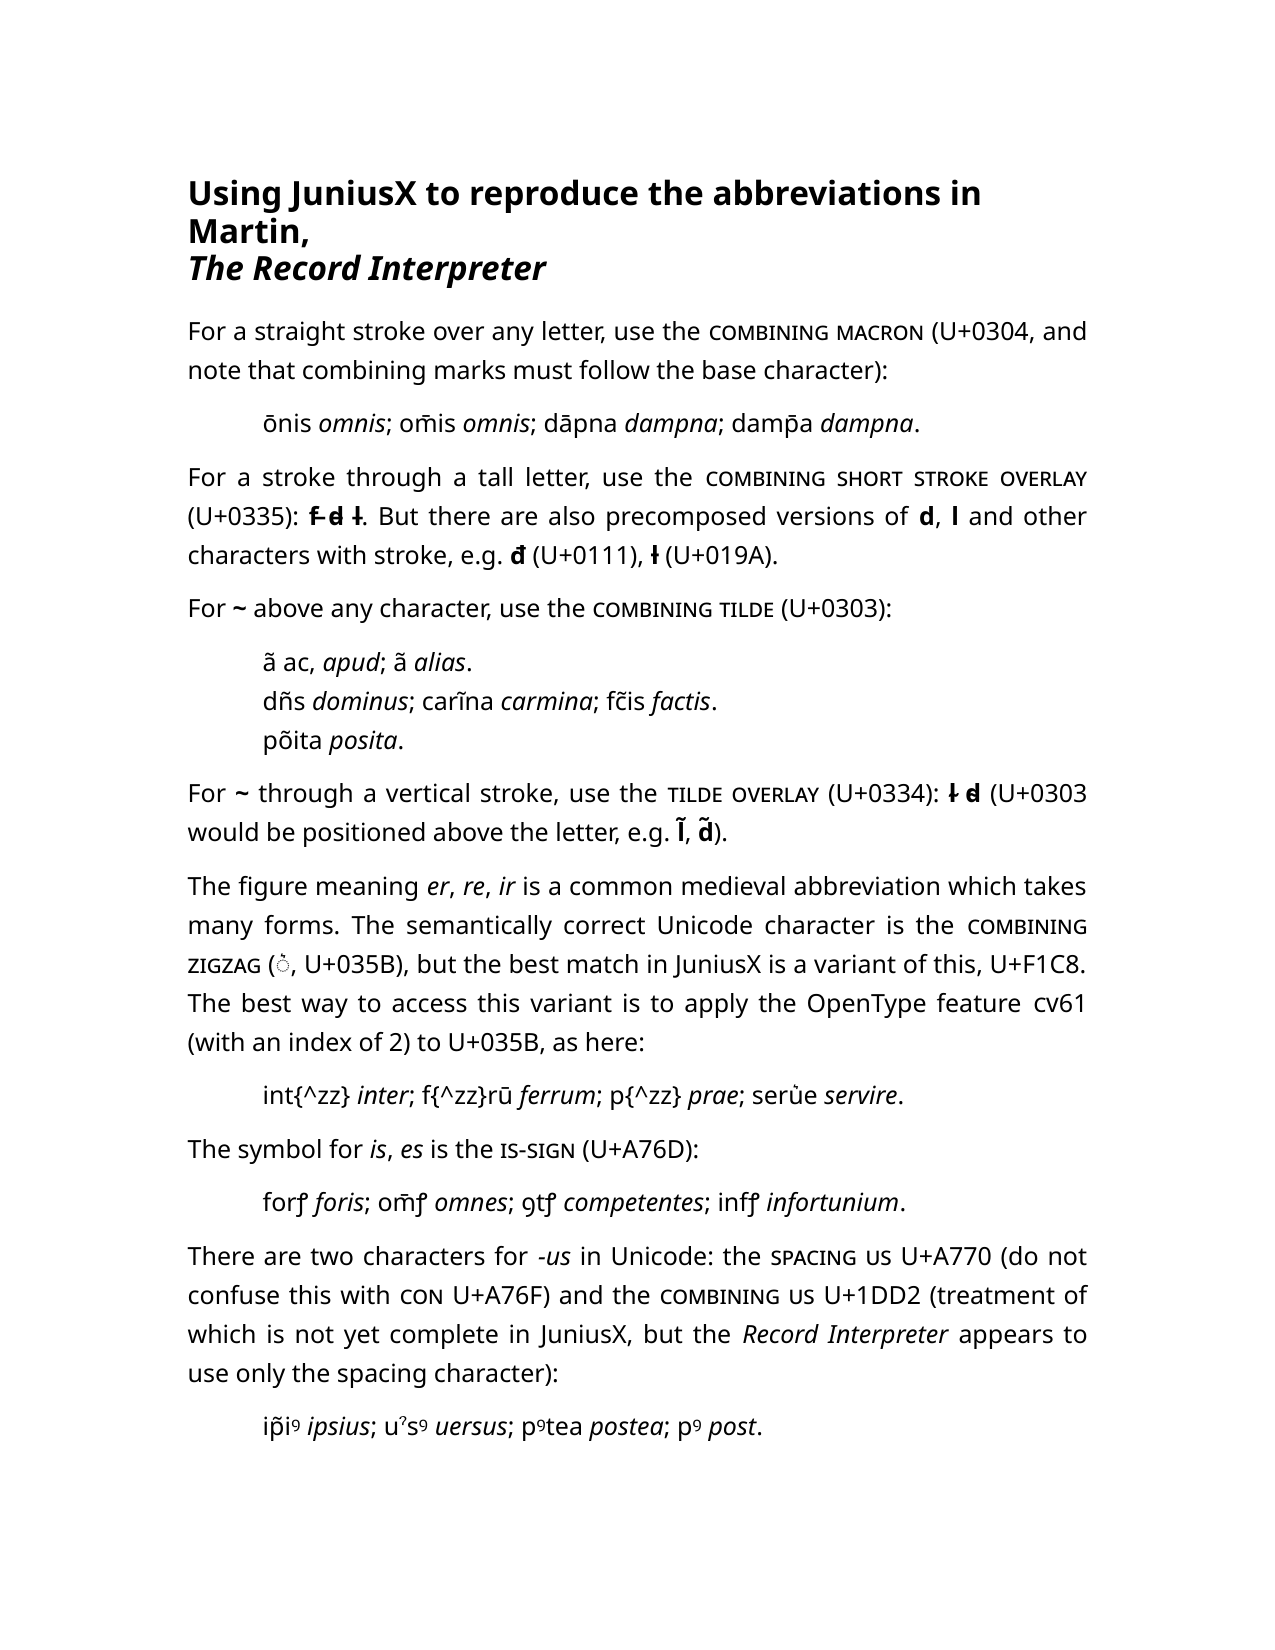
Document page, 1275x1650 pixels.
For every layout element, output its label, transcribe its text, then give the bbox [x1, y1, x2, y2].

text For a straight stroke over any letter, use the combining macron (U+0304, and note that combining marks must follow the base character): [187, 309, 1087, 387]
text For ~ through a vertical stroke, use the tilde overlay (U+0334): l̴ d̴ (U+0303 would be positioned above the letter, e.g. l̃, d̃). [187, 772, 1087, 849]
text The figure meaning er, re, ir is a common medieval abbreviation which takes many forms. The semantically correct Unicode character is the combining zigzag (◌͛, U+035B), but the best match in JuniusX is a variant of this, U+F1C8. The best way to access this variant is to apply the OpenType feature cv61 (with an index of 2) to U+035B, as here: [187, 864, 1087, 1059]
subtitle Using JuniusX to reproduce the abbreviations in Martin, The Record Interpreter [187, 176, 1087, 288]
text ã ac, apud; ã alias. dñs dominus; carĩna carmina; fc̃is factis. põita posita. [262, 640, 1087, 757]
text The symbol for is, es is the is-sign (U+A76D): [187, 1127, 1087, 1166]
text For a stroke through a tall letter, use the combining short stroke overlay (U+0335): f̵ d̵ l̵. But there are also precomposed versions of d, l and other characters with stroke, e.g. đ (U+0111), ƚ (U+019A). [187, 455, 1087, 572]
text There are two characters for -us in Unicode: the spacing us U+A770 (do not confuse this with con U+A76F) and the combining us U+1DD2 (treatment of which is not yet complete in JuniusX, but the Record Interpreter appears to use only the spacing character): [187, 1234, 1087, 1390]
text ip̃iꝰ ipsius; usꝰ uersus; pꝰtea postea; pꝰ post. [262, 1404, 1087, 1443]
text int{^zz} inter; f{^zz}‌rū ferrum; p{^zz} prae; seru͛e servire. [262, 1073, 1087, 1112]
text forꝭ foris; om̄ꝭ omnes; ꝯtꝭ competentes; infꝭ infortunium. [262, 1181, 1087, 1219]
text For ~ above any character, use the combining tilde (U+0303): [187, 587, 1087, 626]
text ōnis omnis; om̄is omnis; dāpna dampna; damp̄a dampna. [262, 402, 1087, 441]
